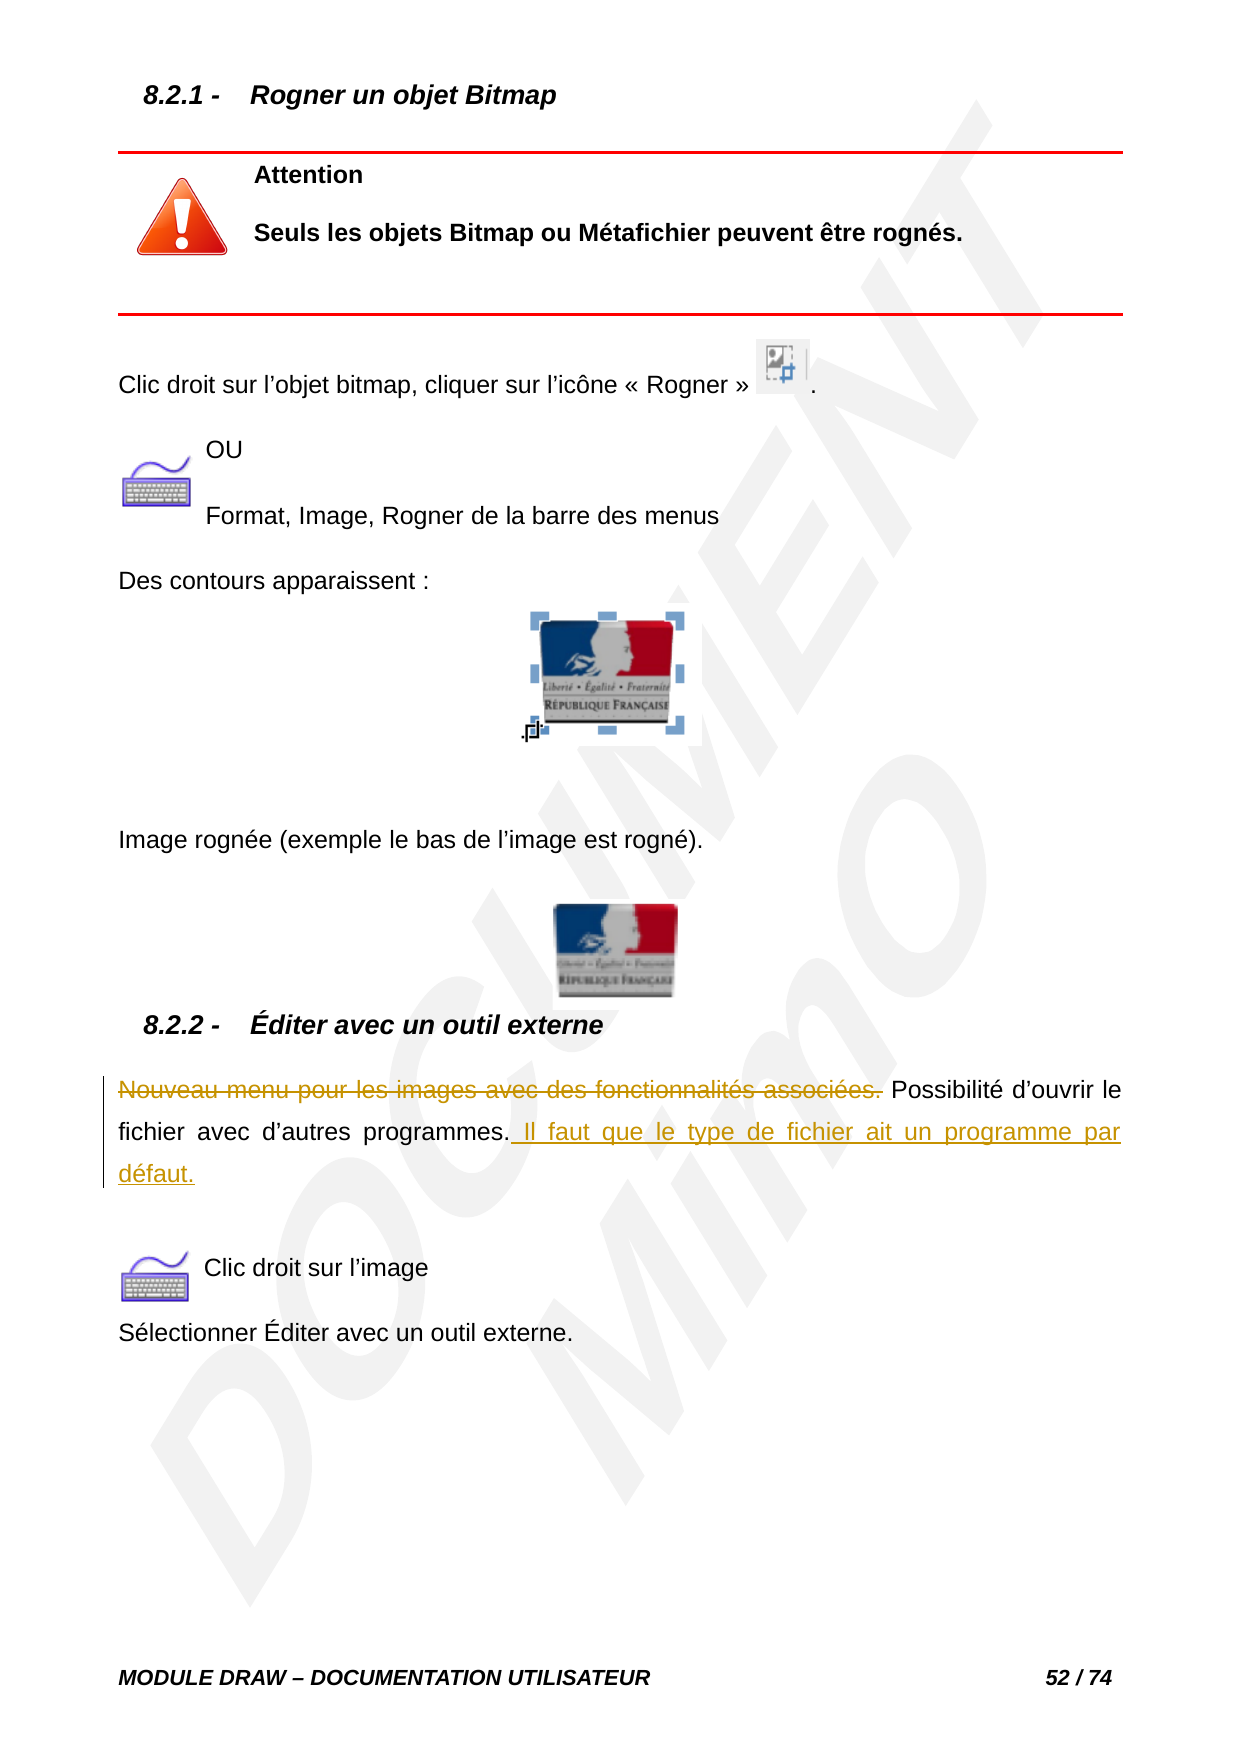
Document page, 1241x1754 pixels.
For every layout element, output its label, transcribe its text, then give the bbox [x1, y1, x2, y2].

picture [552, 899, 688, 1010]
table_header Attention Seuls les objets Bitmap ou Métafichier peuvent être rognés. [248, 154, 1123, 313]
table_header [118, 154, 248, 313]
subtitle Rogner un objet Bitmap [143, 80, 1122, 110]
text Des contours apparaissent : [118, 567, 1122, 595]
text Clic droit sur l’objet bitmap, cliquer sur l’icône « Rogner » . [118, 339, 1122, 398]
picture [518, 603, 702, 746]
picture [123, 159, 242, 278]
text Sélectionner Éditer avec un outil externe. [118, 1319, 1122, 1347]
text Image rognée (exemple le bas de l’image est rogné). [118, 825, 1122, 853]
picture [118, 445, 194, 521]
text Format, Image, Rogner de la barre des menus [118, 502, 1122, 529]
text Possibilité d’ouvrir le fichier avec d’autres programmes. Il faut que le type de fichier ait un programme par défaut. [118, 1076, 1122, 1188]
subtitle Éditer avec un outil externe [143, 921, 1122, 1040]
text Clic droit sur l’image [192, 1253, 1122, 1281]
picture [756, 339, 810, 394]
text OU [118, 436, 1122, 464]
picture [117, 1240, 192, 1316]
